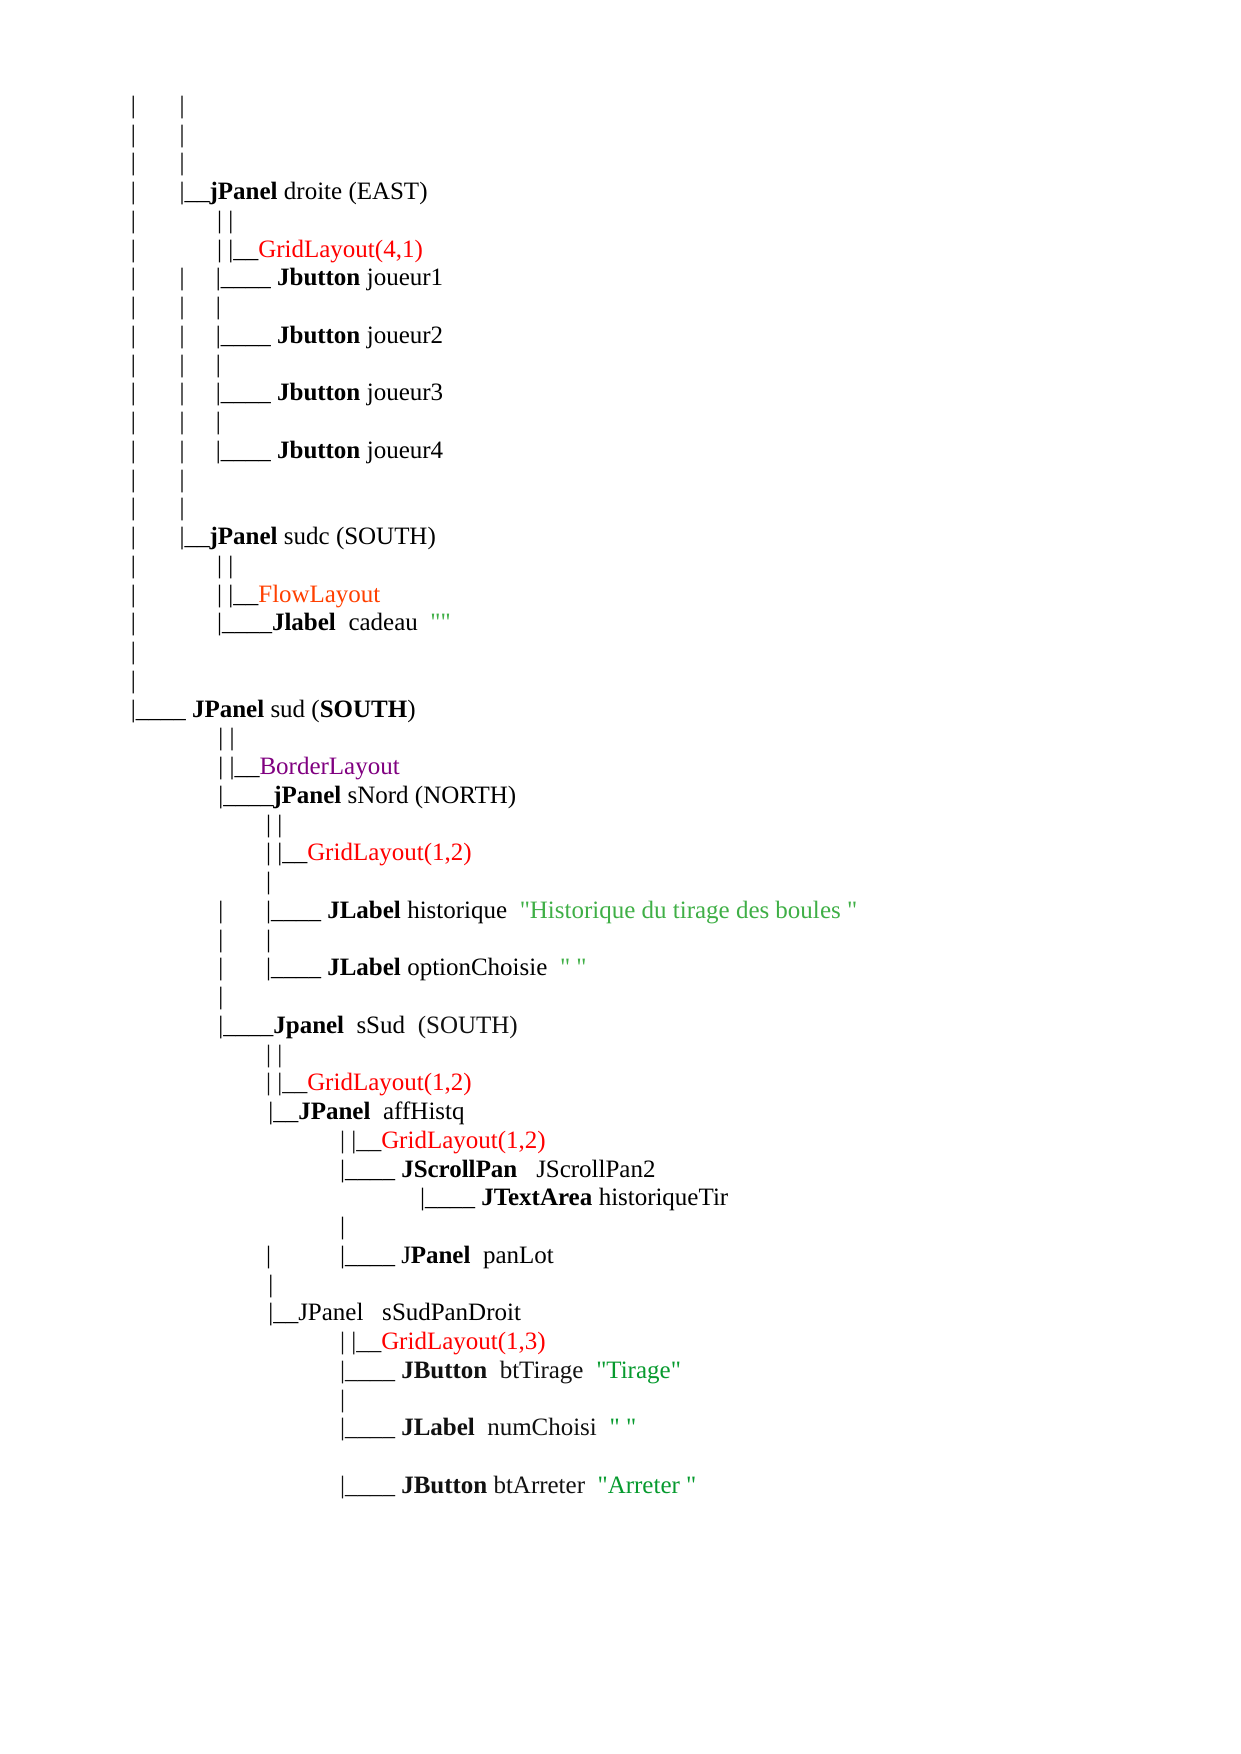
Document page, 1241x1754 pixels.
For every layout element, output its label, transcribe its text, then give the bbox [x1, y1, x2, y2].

text | | | [118, 291, 1122, 320]
text | |____ JLabel historique "Historique du tirage des boules " [118, 895, 1122, 924]
text |__JPanel affHistq [118, 1096, 1122, 1125]
text | | | [118, 406, 1122, 435]
text | [118, 981, 1122, 1010]
text | | [118, 147, 1122, 176]
text | [118, 665, 1122, 694]
text |____ JTextArea historiqueTir [118, 1182, 1122, 1211]
text | | [118, 492, 1122, 521]
text | |__GridLayout(1,2) [118, 1067, 1122, 1096]
text |__JPanel sSudPanDroit [118, 1297, 1122, 1326]
text |____ JPanel sud (SOUTH) [118, 694, 1122, 722]
text |____Jpanel sSud (SOUTH) [118, 1010, 1122, 1039]
text | [118, 1384, 1122, 1412]
text | |____ JPanel panLot [118, 1240, 1122, 1269]
text | |__jPanel sudc (SOUTH) [118, 521, 1122, 550]
text | |____Jlabel cadeau "" [118, 607, 1122, 636]
text | |____ JLabel optionChoisie " " [118, 952, 1122, 981]
text | |__GridLayout(1,2) [118, 837, 1122, 866]
text |____ JScrollPan JScrollPan2 [118, 1154, 1122, 1182]
text | | [118, 809, 1122, 837]
text |____ JLabel numChoisi " " [118, 1412, 1122, 1441]
text | | [118, 90, 1122, 119]
text | | |____ Jbutton joueur4 [118, 435, 1122, 464]
text | |__jPanel droite (EAST) [118, 176, 1122, 205]
text | [118, 866, 1122, 895]
text | [118, 636, 1122, 665]
text | | [118, 1039, 1122, 1067]
text |____ JButton btTirage "Tirage" [118, 1355, 1122, 1384]
text | | [118, 924, 1122, 952]
text | | | [118, 349, 1122, 377]
text | | [118, 464, 1122, 492]
text | | |____ Jbutton joueur3 [118, 377, 1122, 406]
text |____ JButton btArreter "Arreter " [118, 1470, 1122, 1499]
text | | [118, 722, 1122, 751]
text | |__GridLayout(1,2) [118, 1125, 1122, 1154]
text | | |__GridLayout(4,1) [118, 234, 1122, 262]
text | |__GridLayout(1,3) [118, 1326, 1122, 1355]
text | | |____ Jbutton joueur1 [118, 262, 1122, 291]
text | | |__FlowLayout [118, 579, 1122, 607]
text | [118, 1211, 1122, 1240]
text | |__BorderLayout [118, 751, 1122, 780]
text | [118, 1269, 1122, 1297]
text |____jPanel sNord (NORTH) [118, 780, 1122, 809]
text | | [118, 119, 1122, 147]
text | | | [118, 205, 1122, 234]
text | | | [118, 550, 1122, 579]
text | | |____ Jbutton joueur2 [118, 320, 1122, 349]
